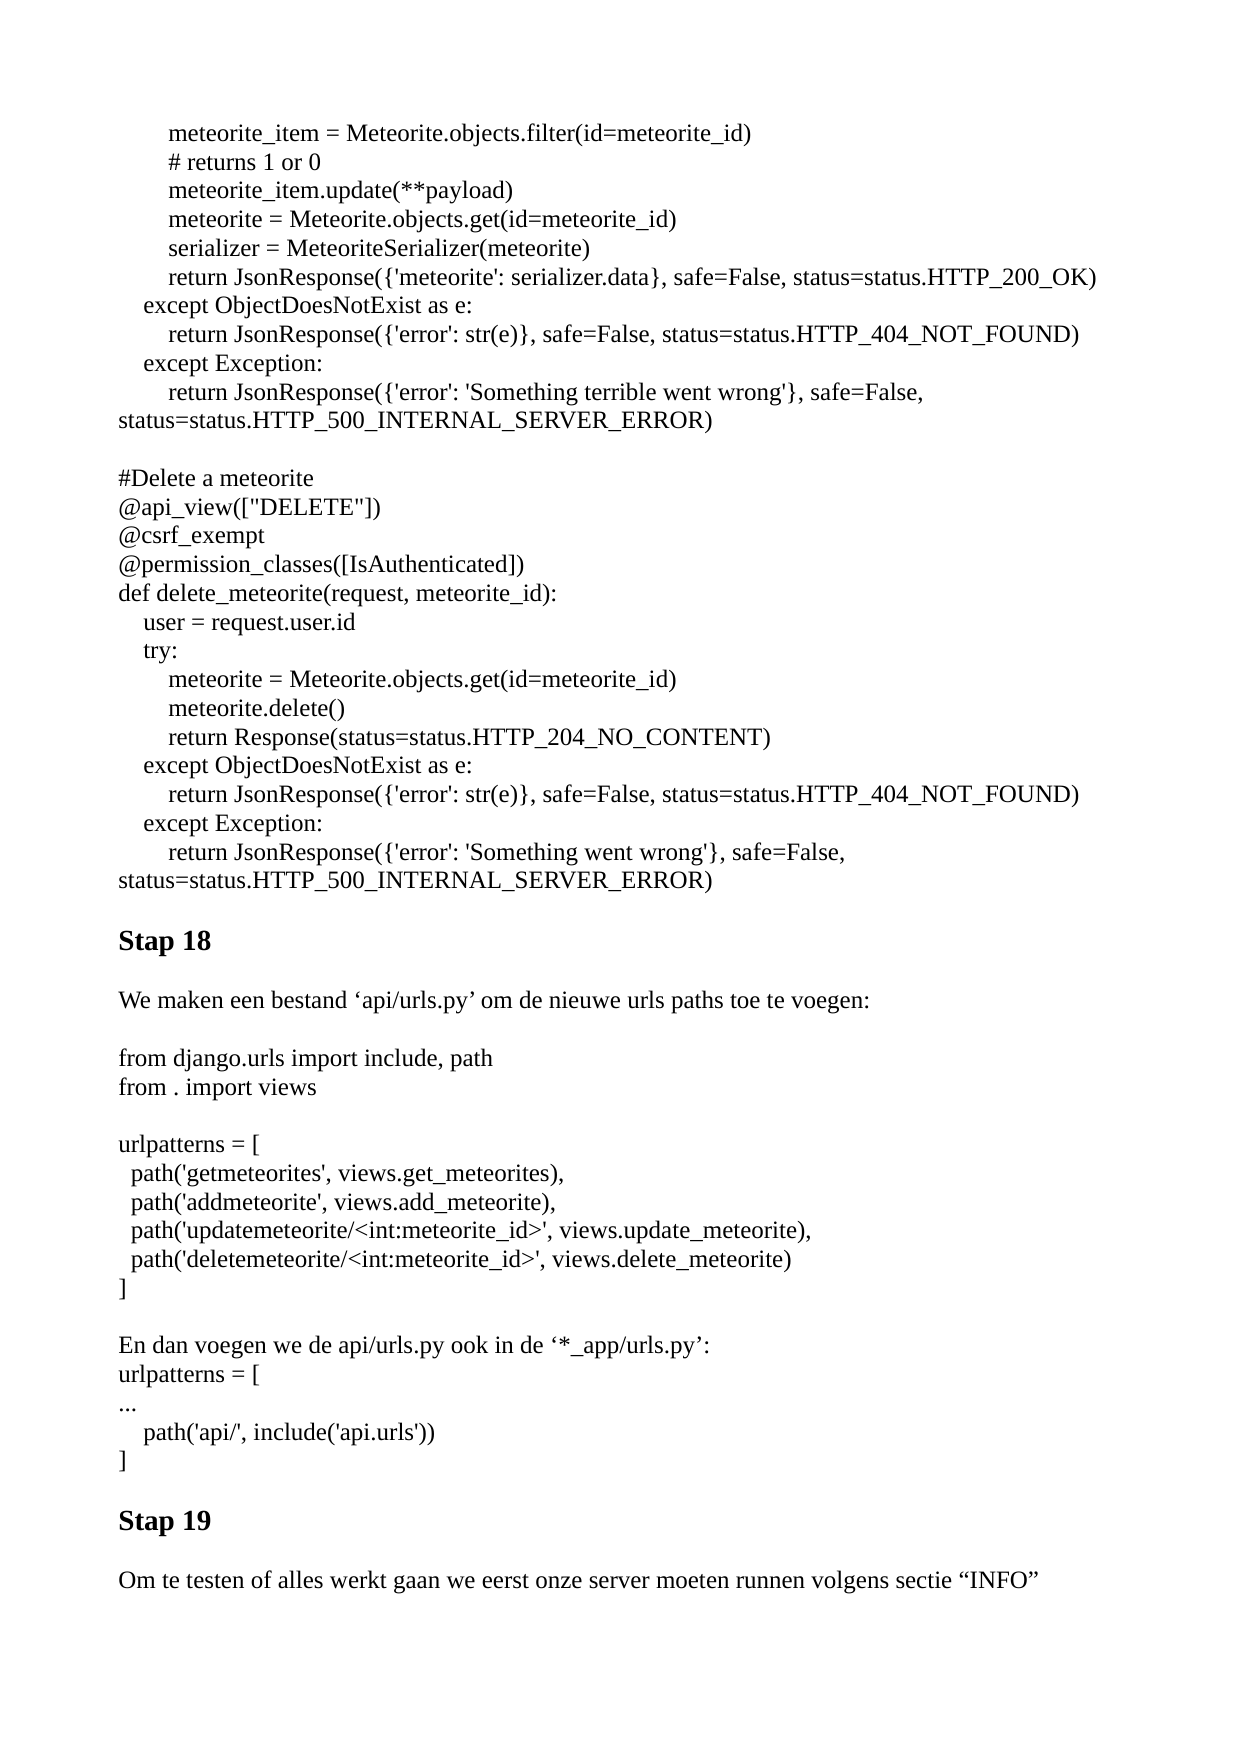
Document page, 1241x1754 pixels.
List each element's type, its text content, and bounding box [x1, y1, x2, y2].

text ... [118, 1388, 1122, 1417]
text We maken een bestand ‘api/urls.py’ om de nieuwe urls paths toe te voegen: [118, 985, 1122, 1014]
text meteorite = Meteorite.objects.get(id=meteorite_id) [118, 664, 1122, 693]
text serializer = MeteoriteSerializer(meteorite) [118, 233, 1122, 262]
text Stap 19 [118, 1503, 1122, 1536]
text from . import views [118, 1072, 1122, 1100]
text return JsonResponse({'error': 'Something went wrong'}, safe=False, status=status.HTTP_500_INTERNAL_SERVER_ERROR) [118, 837, 1122, 894]
text meteorite = Meteorite.objects.get(id=meteorite_id) [118, 204, 1122, 233]
text path('updatemeteorite/<int:meteorite_id>', views.update_meteorite), [118, 1215, 1122, 1244]
text @permission_classes([IsAuthenticated]) [118, 549, 1122, 578]
text except Exception: [118, 348, 1122, 377]
text meteorite_item = Meteorite.objects.filter(id=meteorite_id) [118, 118, 1122, 147]
text En dan voegen we de api/urls.py ook in de ‘*_app/urls.py’: [118, 1330, 1122, 1359]
text ] [118, 1445, 1122, 1474]
text urlpatterns = [ [118, 1359, 1122, 1388]
text return JsonResponse({'error': str(e)}, safe=False, status=status.HTTP_404_NOT_FOUND) [118, 779, 1122, 808]
text except Exception: [118, 808, 1122, 837]
text return JsonResponse({'error': str(e)}, safe=False, status=status.HTTP_404_NOT_FOUND) [118, 319, 1122, 348]
text return Response(status=status.HTTP_204_NO_CONTENT) [118, 722, 1122, 751]
text urlpatterns = [ [118, 1129, 1122, 1158]
text return JsonResponse({'error': 'Something terrible went wrong'}, safe=False, status=status.HTTP_500_INTERNAL_SERVER_ERROR) [118, 377, 1122, 434]
text meteorite.delete() [118, 693, 1122, 722]
text @csrf_exempt [118, 521, 1122, 549]
text #Delete a meteorite [118, 463, 1122, 492]
text def delete_meteorite(request, meteorite_id): [118, 578, 1122, 607]
text from django.urls import include, path [118, 1043, 1122, 1072]
text path('addmeteorite', views.add_meteorite), [118, 1187, 1122, 1215]
text @api_view(["DELETE"]) [118, 492, 1122, 521]
text meteorite_item.update(**payload) [118, 176, 1122, 204]
text user = request.user.id [118, 607, 1122, 636]
text except ObjectDoesNotExist as e: [118, 751, 1122, 779]
text # returns 1 or 0 [118, 147, 1122, 176]
text Stap 18 [118, 923, 1122, 957]
text path('getmeteorites', views.get_meteorites), [118, 1158, 1122, 1187]
text try: [118, 636, 1122, 664]
text ] [118, 1273, 1122, 1302]
text except ObjectDoesNotExist as e: [118, 291, 1122, 319]
text path('deletemeteorite/<int:meteorite_id>', views.delete_meteorite) [118, 1244, 1122, 1273]
text return JsonResponse({'meteorite': serializer.data}, safe=False, status=status.HTTP_200_OK) [118, 262, 1122, 291]
text Om te testen of alles werkt gaan we eerst onze server moeten runnen volgens sectie “INFO” [118, 1565, 1122, 1594]
text path('api/', include('api.urls')) [118, 1417, 1122, 1445]
